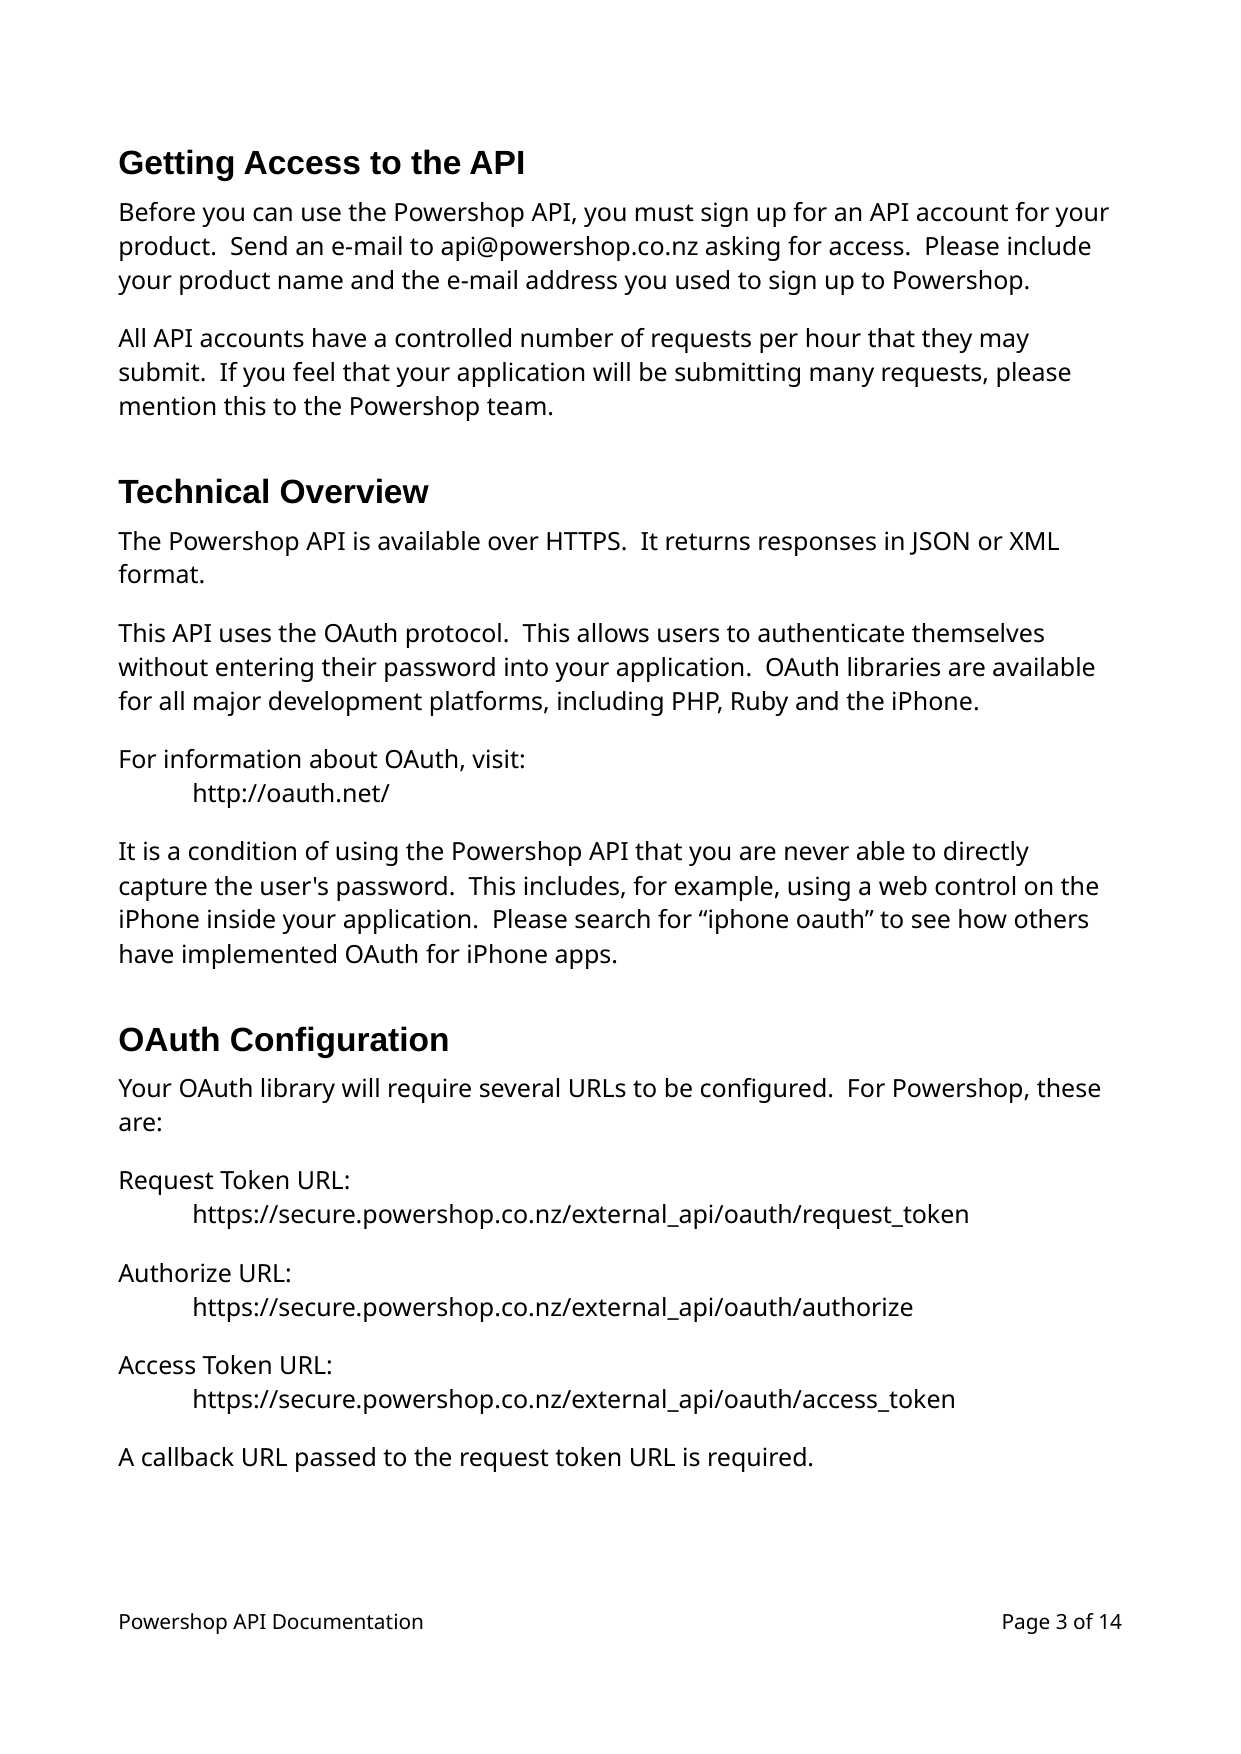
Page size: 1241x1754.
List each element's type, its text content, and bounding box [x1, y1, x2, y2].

subtitle Technical Overview [118, 472, 1122, 511]
text Authorize URL: https://secure.powershop.co.nz/external_api/oauth/authorize [118, 1255, 1122, 1323]
text The Powershop API is available over HTTPS. It returns responses in JSON or XML format. [118, 523, 1122, 591]
text Access Token URL: https://secure.powershop.co.nz/external_api/oauth/access_token [118, 1347, 1122, 1416]
text A callback URL passed to the request token URL is required. [118, 1440, 1122, 1474]
text Your OAuth library will require several URLs to be configured. For Powershop, these are: [118, 1071, 1122, 1139]
text Before you can use the Powershop API, you must sign up for an API account for your product. Send an e-mail to api@powershop.co.nz asking for access. Please include your product name and the e-mail address you used to sign up to Powershop. [118, 194, 1122, 296]
subtitle Getting Access to the API [118, 143, 1122, 182]
text It is a condition of using the Powershop API that you are never able to directly capture the user's password. This includes, for example, using a web control on the iPhone inside your application. Please search for “iphone oauth” to see how others have implemented OAuth for iPhone apps. [118, 834, 1122, 970]
text This API uses the OAuth protocol. This allows users to authenticate themselves without entering their password into your application. OAuth libraries are available for all major development platforms, including PHP, Ruby and the iPhone. [118, 615, 1122, 718]
text Request Token URL: https://secure.powershop.co.nz/external_api/oauth/request_token [118, 1163, 1122, 1231]
text All API accounts have a controlled number of requests per hour that they may submit. If you feel that your application will be submitting many requests, please mention this to the Powershop team. [118, 321, 1122, 423]
subtitle OAuth Configuration [118, 1019, 1122, 1058]
text For information about OAuth, visit: http://oauth.net/ [118, 742, 1122, 810]
